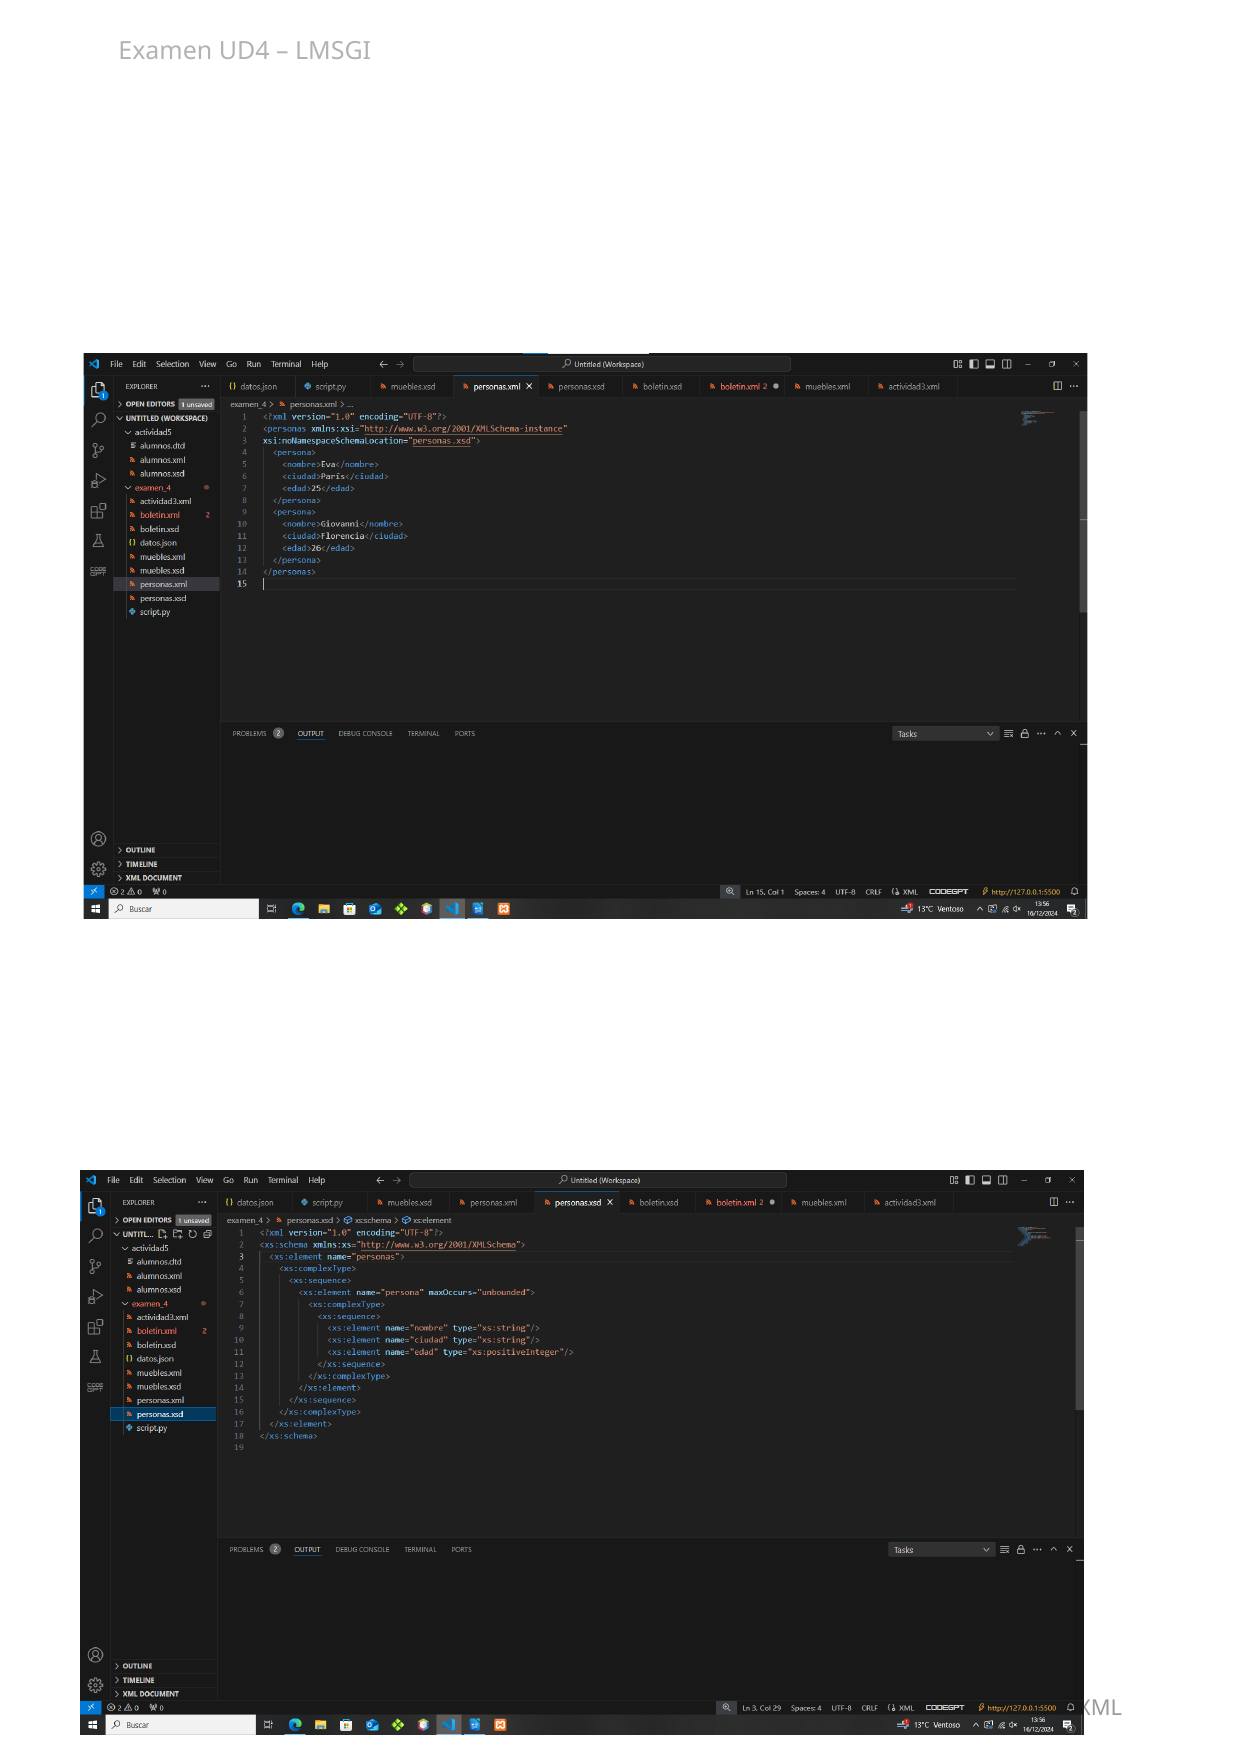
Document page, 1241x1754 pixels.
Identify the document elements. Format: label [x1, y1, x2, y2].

picture [83, 353, 1088, 919]
picture [80, 1170, 1084, 1735]
